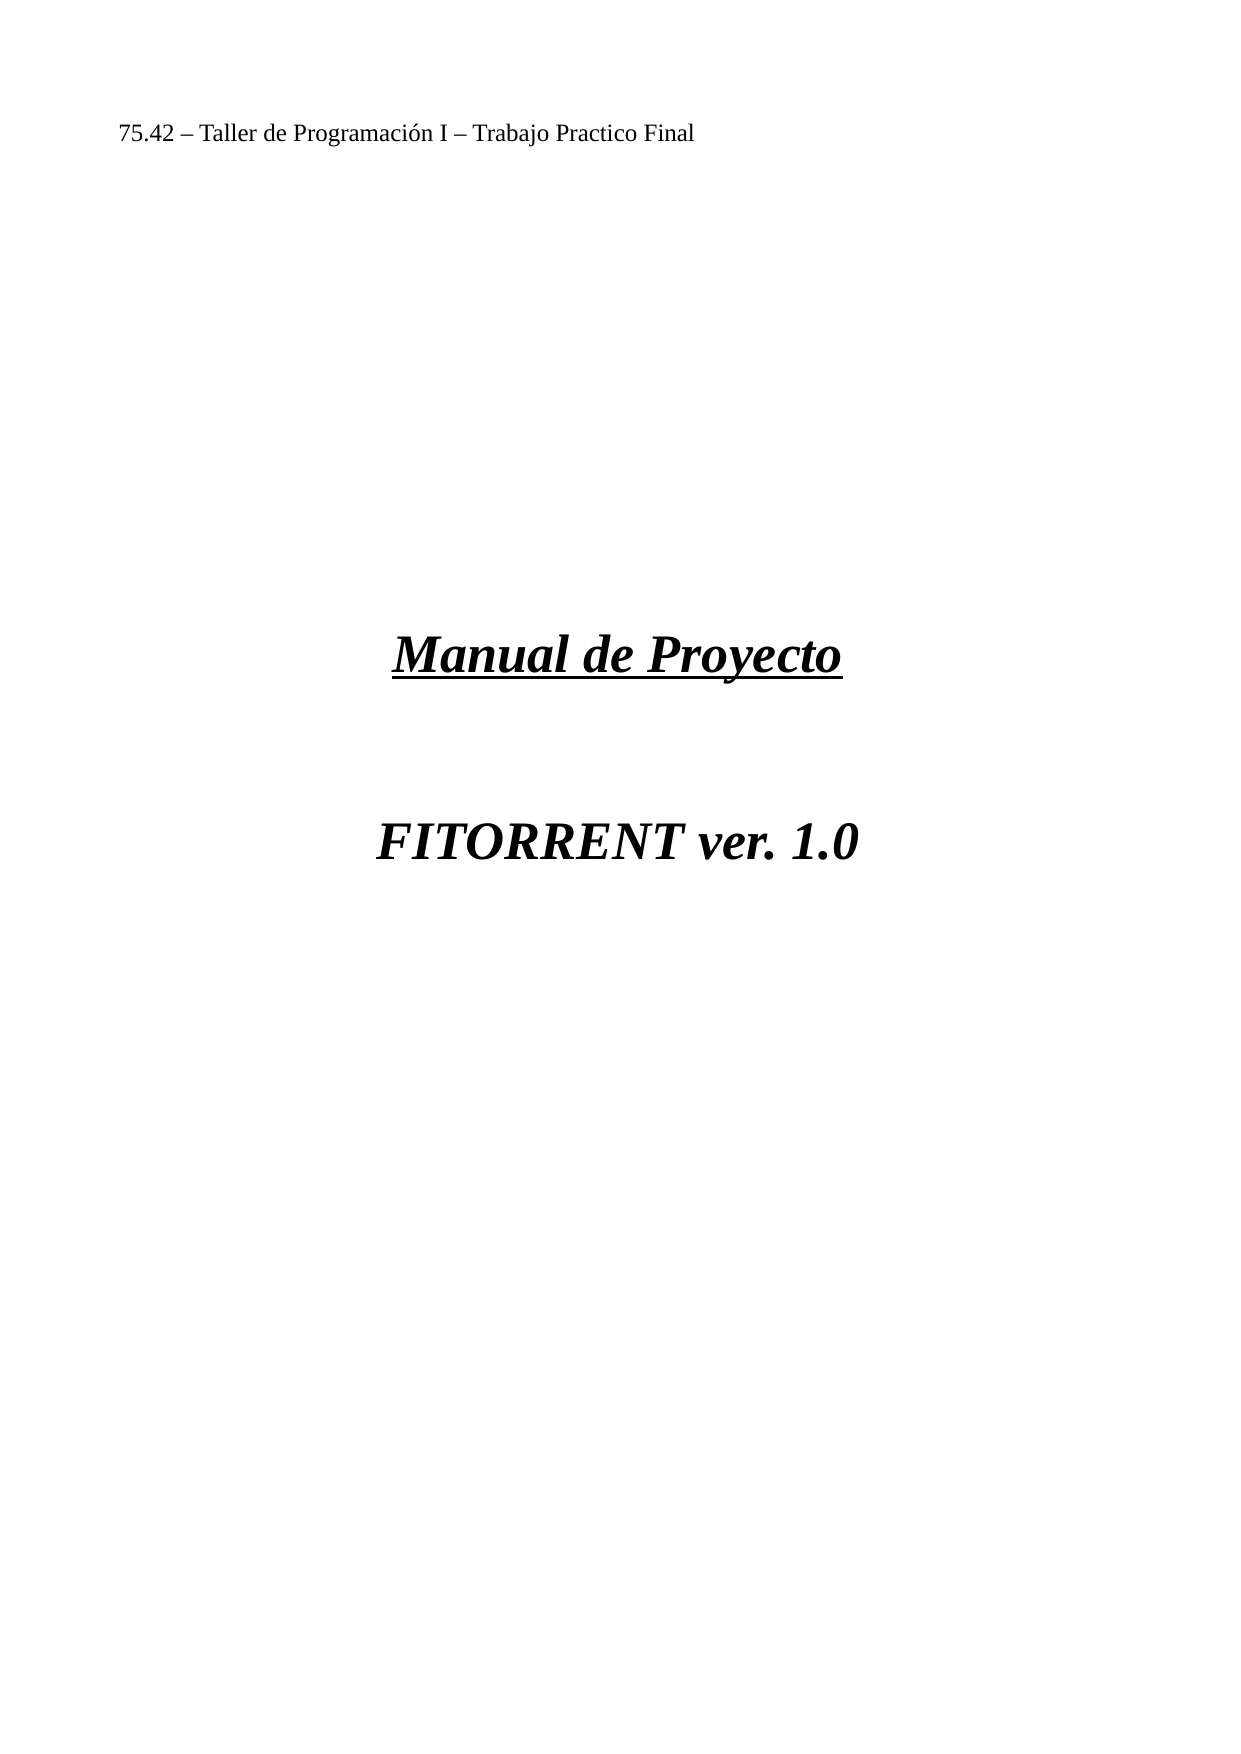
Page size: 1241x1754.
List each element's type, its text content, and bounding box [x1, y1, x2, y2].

text FITORRENT ver. 1.0 [118, 809, 1122, 871]
text Manual de Proyecto [118, 622, 1122, 684]
